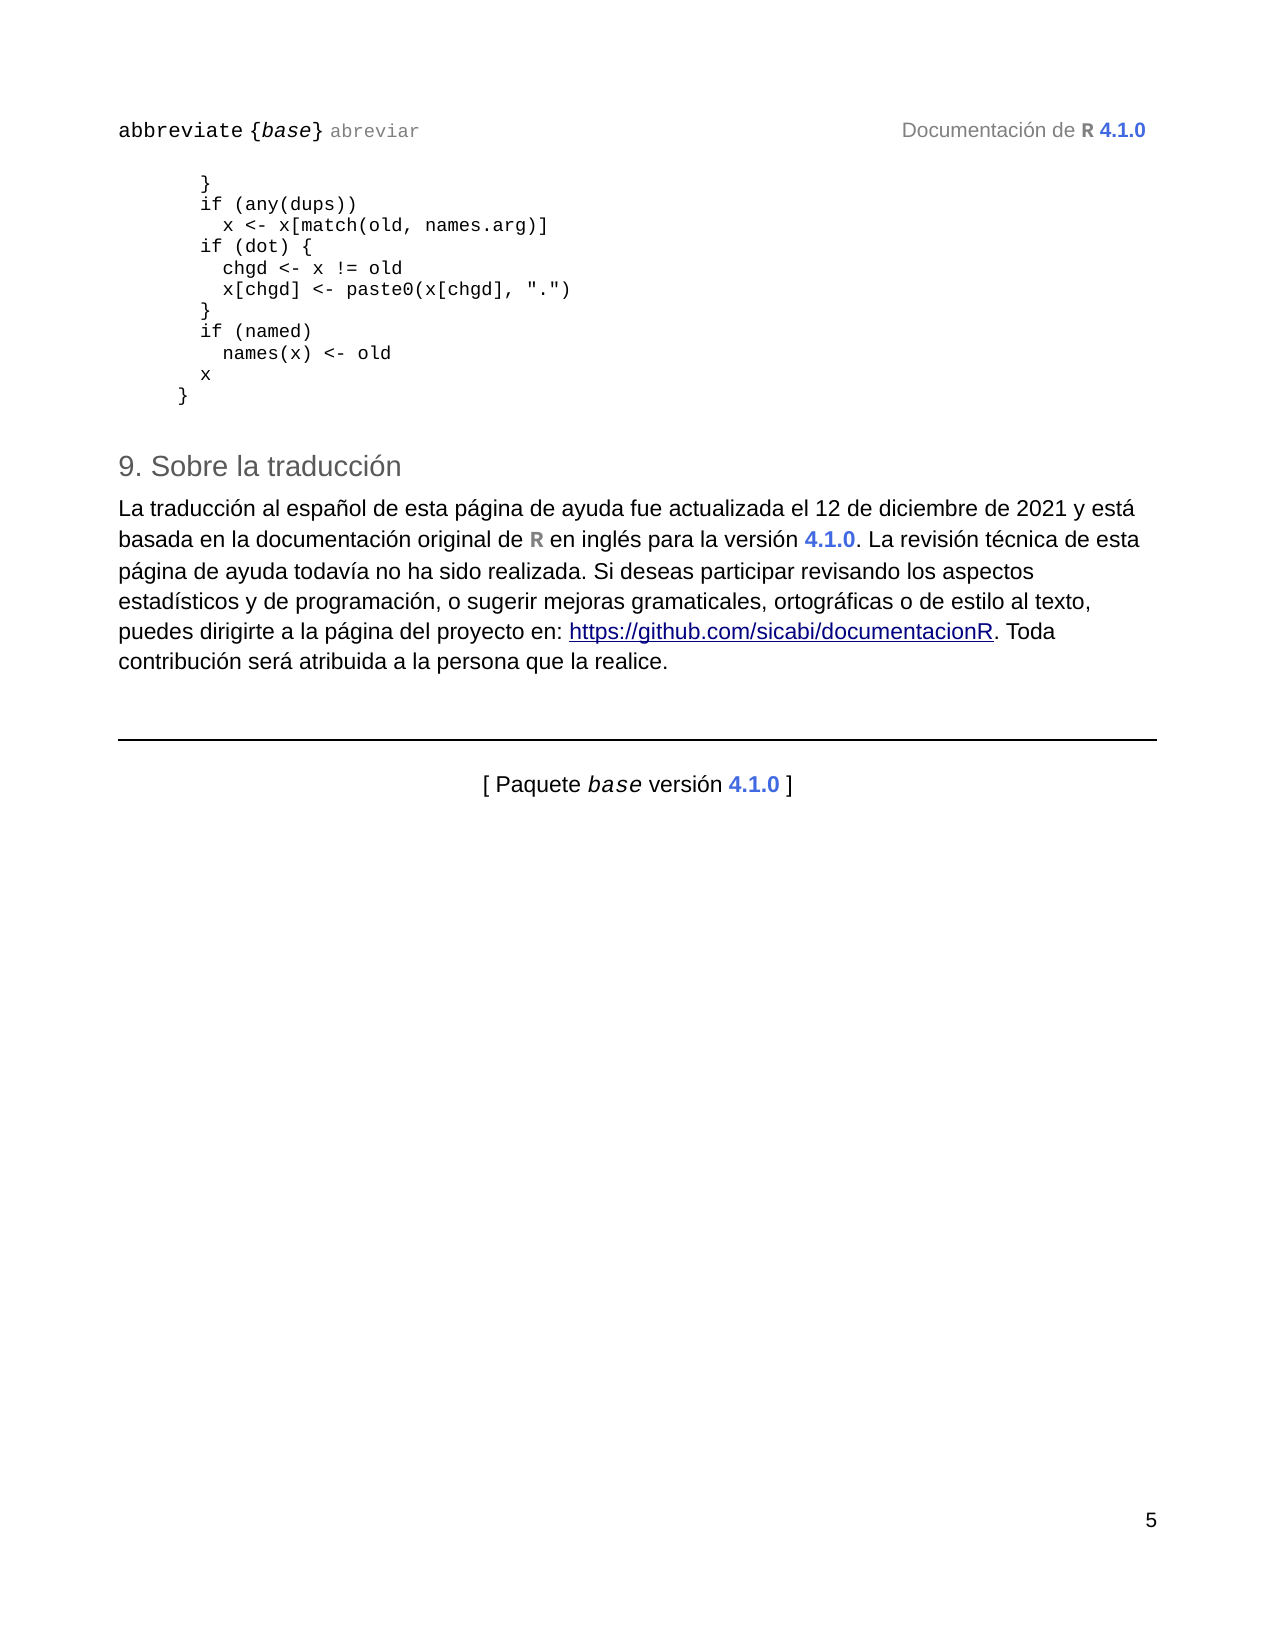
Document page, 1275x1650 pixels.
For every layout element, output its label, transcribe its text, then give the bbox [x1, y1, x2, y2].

text x[chgd] <- paste0(x[chgd], ".") [177, 280, 1157, 301]
text } [177, 386, 1157, 407]
text if (named) [177, 322, 1157, 343]
text names(x) <- old [177, 343, 1157, 365]
text x <- x[match(old, names.arg)] [177, 216, 1157, 237]
text chgd <- x != old [177, 258, 1157, 280]
text if (any(dups)) [177, 195, 1157, 216]
text if (dot) { [177, 237, 1157, 258]
text La traducción al español de esta página de ayuda fue actualizada el 12 de diciembre de 2021 y está basada en la documentación original de R en inglés para la versión 4.1.0. La revisión técnica de esta página de ayuda todavía no ha sido realizada. Si deseas participar revisando los aspectos estadísticos y de programación, o sugerir mejoras gramaticales, ortográficas o de estilo al texto, puedes dirigirte a la página del proyecto en: https://github.com/sicabi/documentacionR. Toda contribución será atribuida a la persona que la realice. [118, 495, 1157, 675]
text [ Paquete base versión 4.1.0 ] [118, 771, 1157, 799]
text } [177, 173, 1157, 195]
subtitle 9. Sobre la traducción [118, 449, 1157, 483]
text x [177, 365, 1157, 386]
text } [177, 301, 1157, 322]
